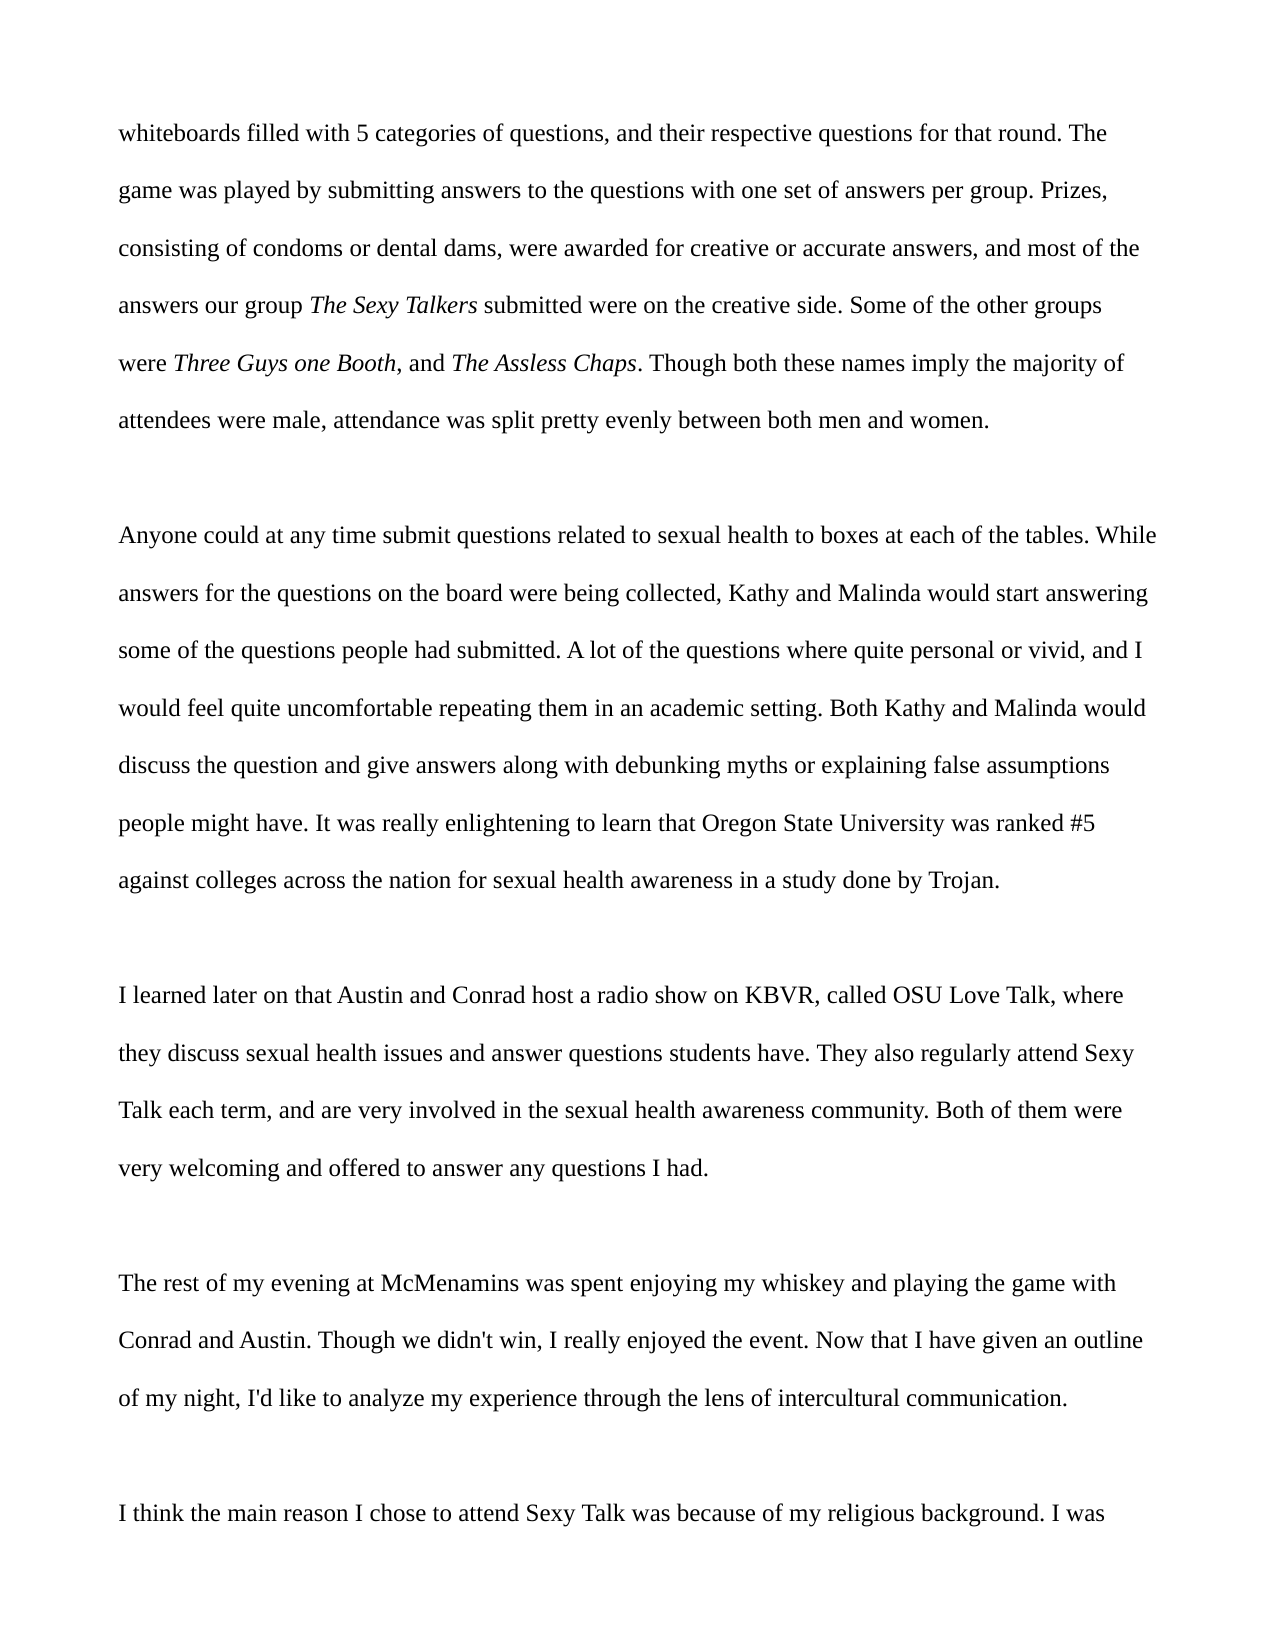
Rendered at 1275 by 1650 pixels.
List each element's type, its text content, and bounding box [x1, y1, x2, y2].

text whiteboards filled with 5 categories of questions, and their respective questions for that round. The game was played by submitting answers to the questions with one set of answers per group. Prizes, consisting of condoms or dental dams, were awarded for creative or accurate answers, and most of the answers our group The Sexy Talkers submitted were on the creative side. Some of the other groups were Three Guys one Booth, and The Assless Chaps. Though both these names imply the majority of attendees were male, attendance was split pretty evenly between both men and women. [118, 118, 1157, 434]
text I learned later on that Austin and Conrad host a radio show on KBVR, called OSU Love Talk, where they discuss sexual health issues and answer questions students have. They also regularly attend Sexy Talk each term, and are very involved in the sexual health awareness community. Both of them were very welcoming and offered to answer any questions I had. [118, 981, 1157, 1182]
text I think the main reason I chose to attend Sexy Talk was because of my religious background. I was [118, 1498, 1157, 1527]
text Anyone could at any time submit questions related to sexual health to boxes at each of the tables. While answers for the questions on the board were being collected, Kathy and Malinda would start answering some of the questions people had submitted. A lot of the questions where quite personal or vivid, and I would feel quite uncomfortable repeating them in an academic setting. Both Kathy and Malinda would discuss the question and give answers along with debunking myths or explaining false assumptions people might have. It was really enlightening to learn that Oregon State University was ranked #5 against colleges across the nation for sexual health awareness in a study done by Trojan. [118, 521, 1157, 894]
text The rest of my evening at McMenamins was spent enjoying my whiskey and playing the game with Conrad and Austin. Though we didn't win, I really enjoyed the event. Now that I have given an outline of my night, I'd like to analyze my experience through the lens of intercultural communication. [118, 1268, 1157, 1412]
